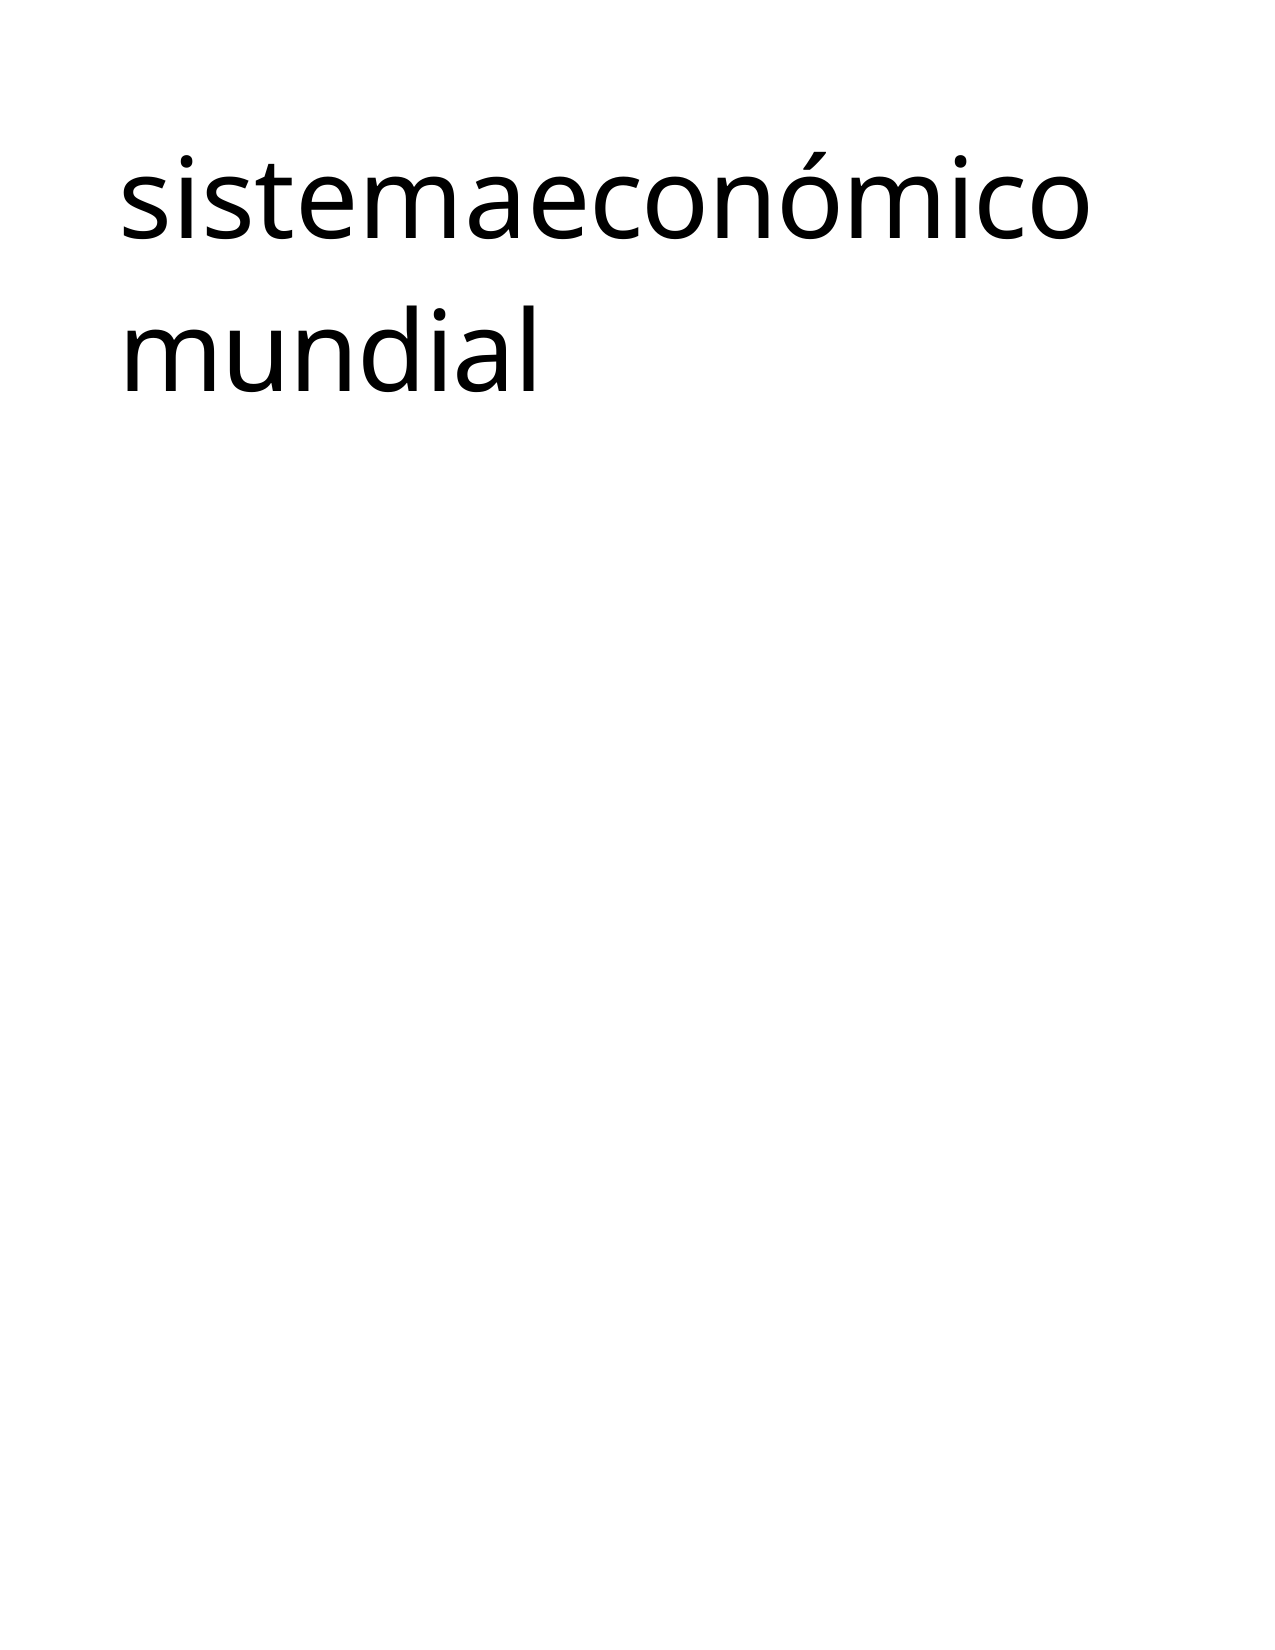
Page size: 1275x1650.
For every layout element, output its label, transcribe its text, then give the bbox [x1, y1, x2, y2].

text sistemaeconómico mundial [118, 118, 1157, 424]
